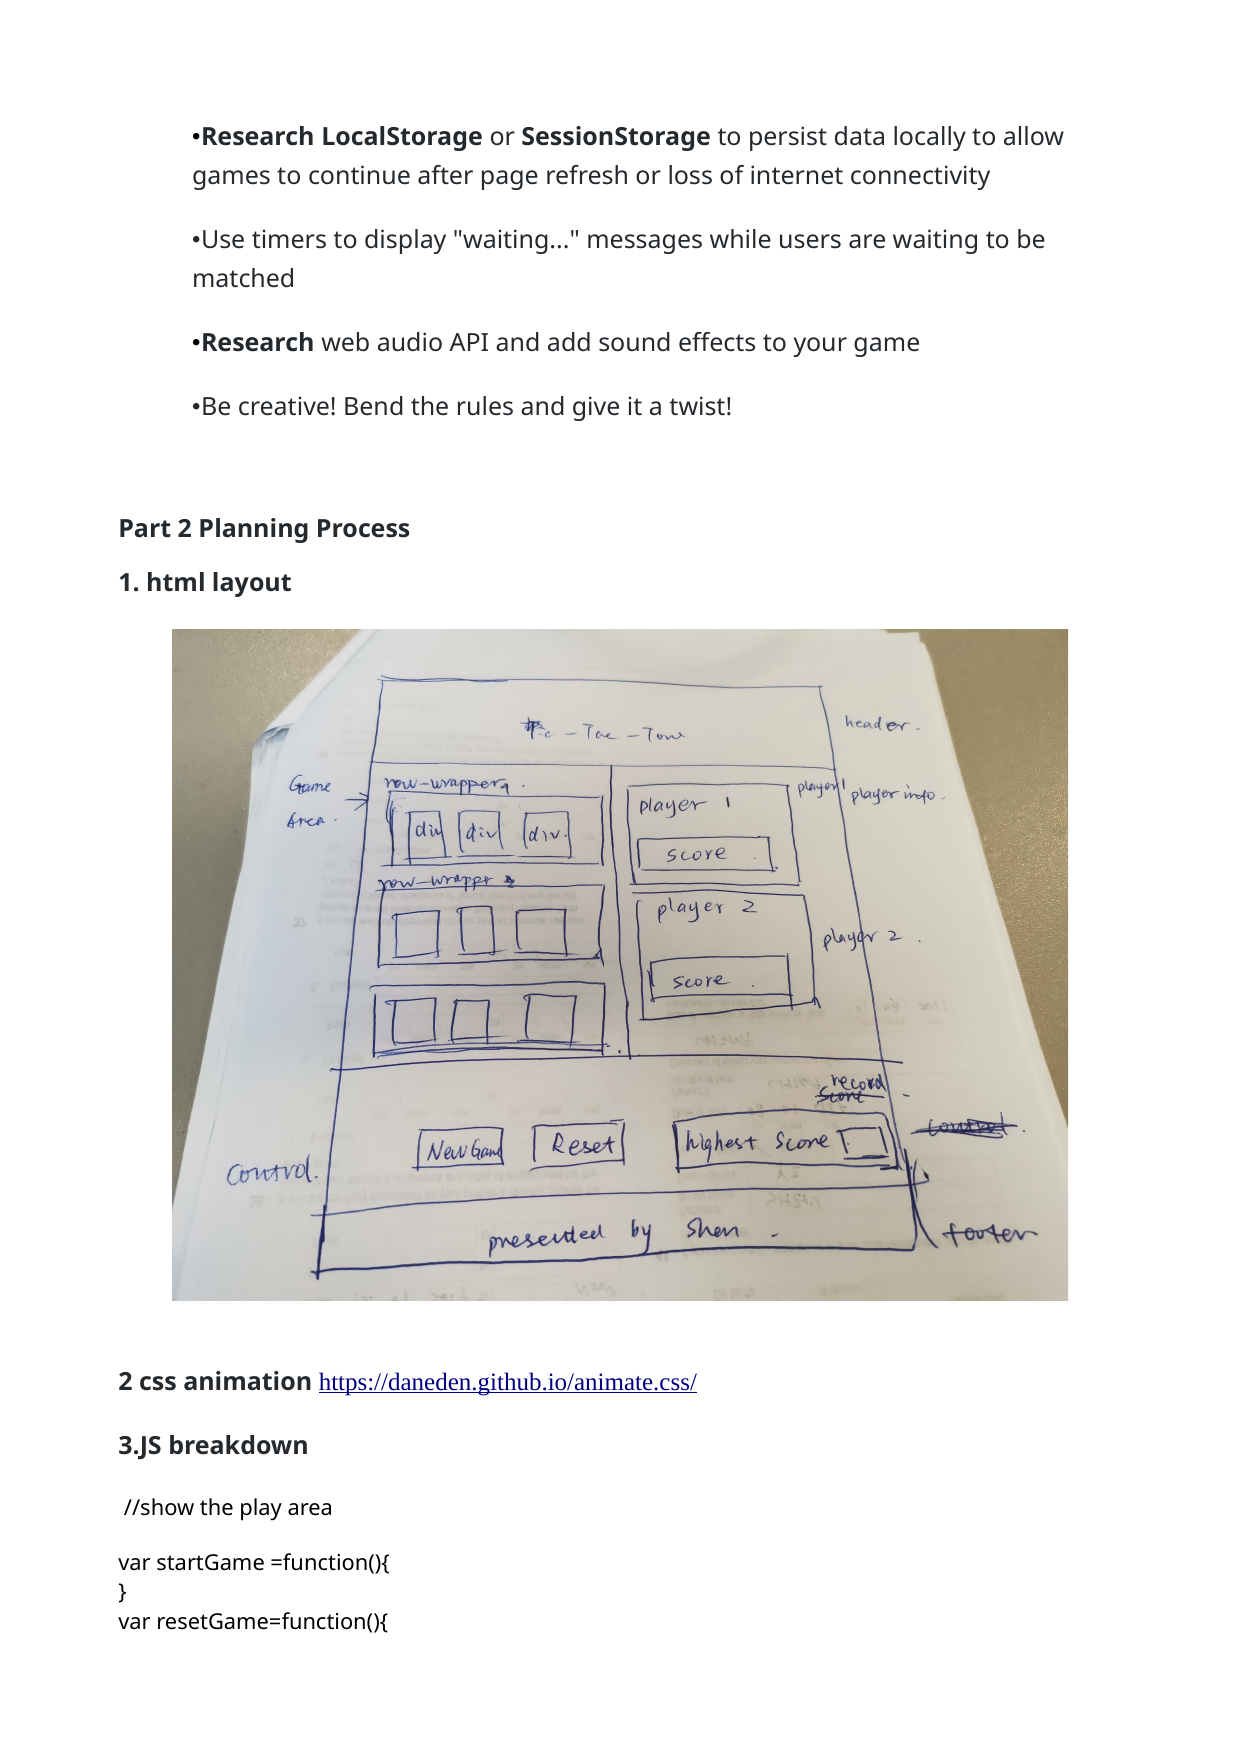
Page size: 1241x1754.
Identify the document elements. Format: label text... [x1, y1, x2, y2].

text 2 css animation https://daneden.github.io/animate.css/ [118, 1363, 1122, 1397]
text //show the play area [118, 1492, 1122, 1521]
text 1. html layout [118, 565, 1122, 599]
text var resetGame=function(){ [118, 1606, 1122, 1636]
list Research web audio API and add sound effects to your game [118, 325, 1122, 359]
list Use timers to display "waiting..." messages while users are waiting to be matched [118, 221, 1122, 295]
text } [118, 1576, 1122, 1606]
text 3.JS breakdown [118, 1427, 1122, 1462]
list Research LocalStorage or SessionStorage to persist data locally to allow games to continue after page refresh or loss of internet connectivity [118, 118, 1122, 191]
list Be creative! Bend the rules and give it a twist! [118, 389, 1122, 423]
text var startGame =function(){ [118, 1546, 1122, 1576]
text Part 2 Planning Process [118, 511, 1122, 545]
picture [172, 629, 1069, 1301]
